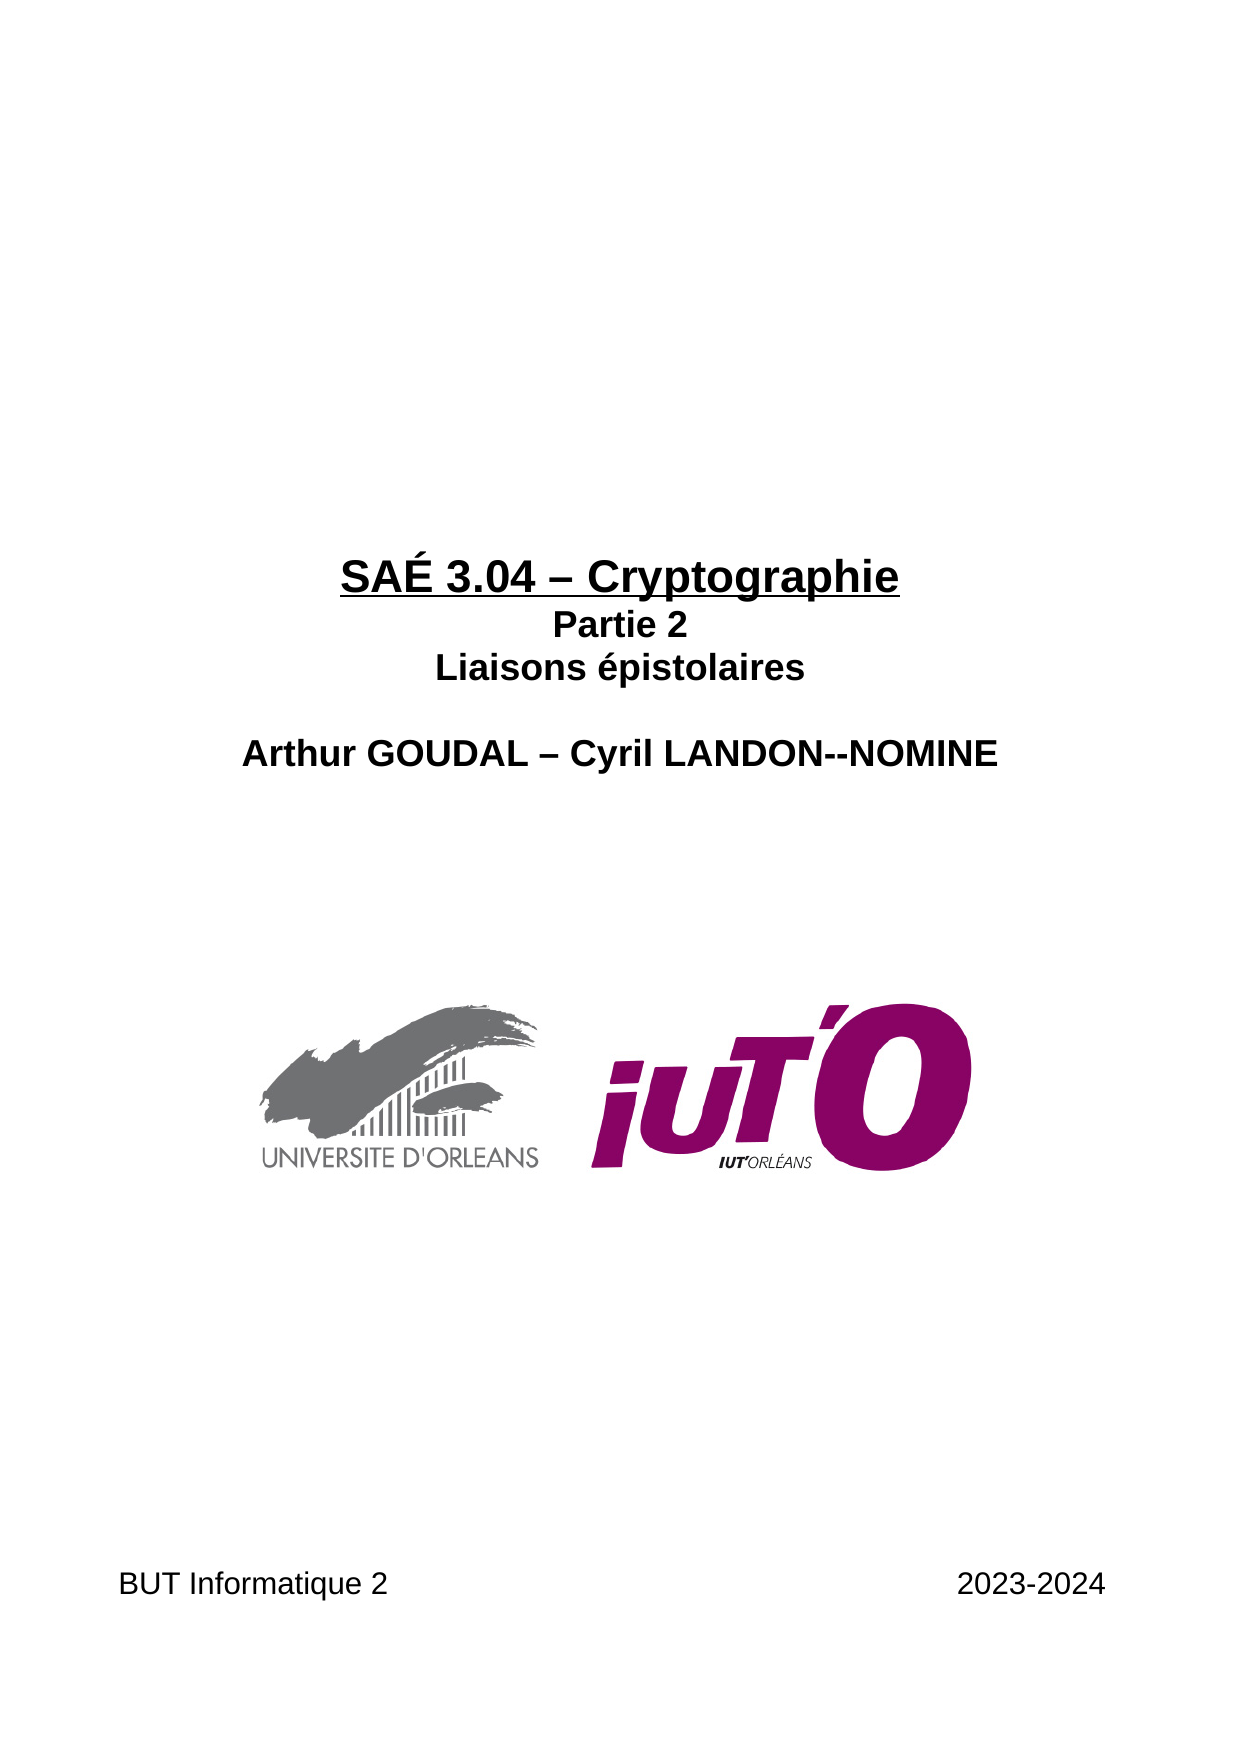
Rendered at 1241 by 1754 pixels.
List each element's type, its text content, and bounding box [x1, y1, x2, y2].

text SAÉ 3.04 – Cryptographie [118, 549, 1122, 602]
text Liaisons épistolaires [118, 645, 1122, 688]
picture [251, 994, 981, 1176]
text BUT Informatique 2 2023-2024 [118, 1565, 1122, 1601]
text Arthur GOUDAL – Cyril LANDON--NOMINE [118, 731, 1122, 774]
text Partie 2 [118, 602, 1122, 645]
